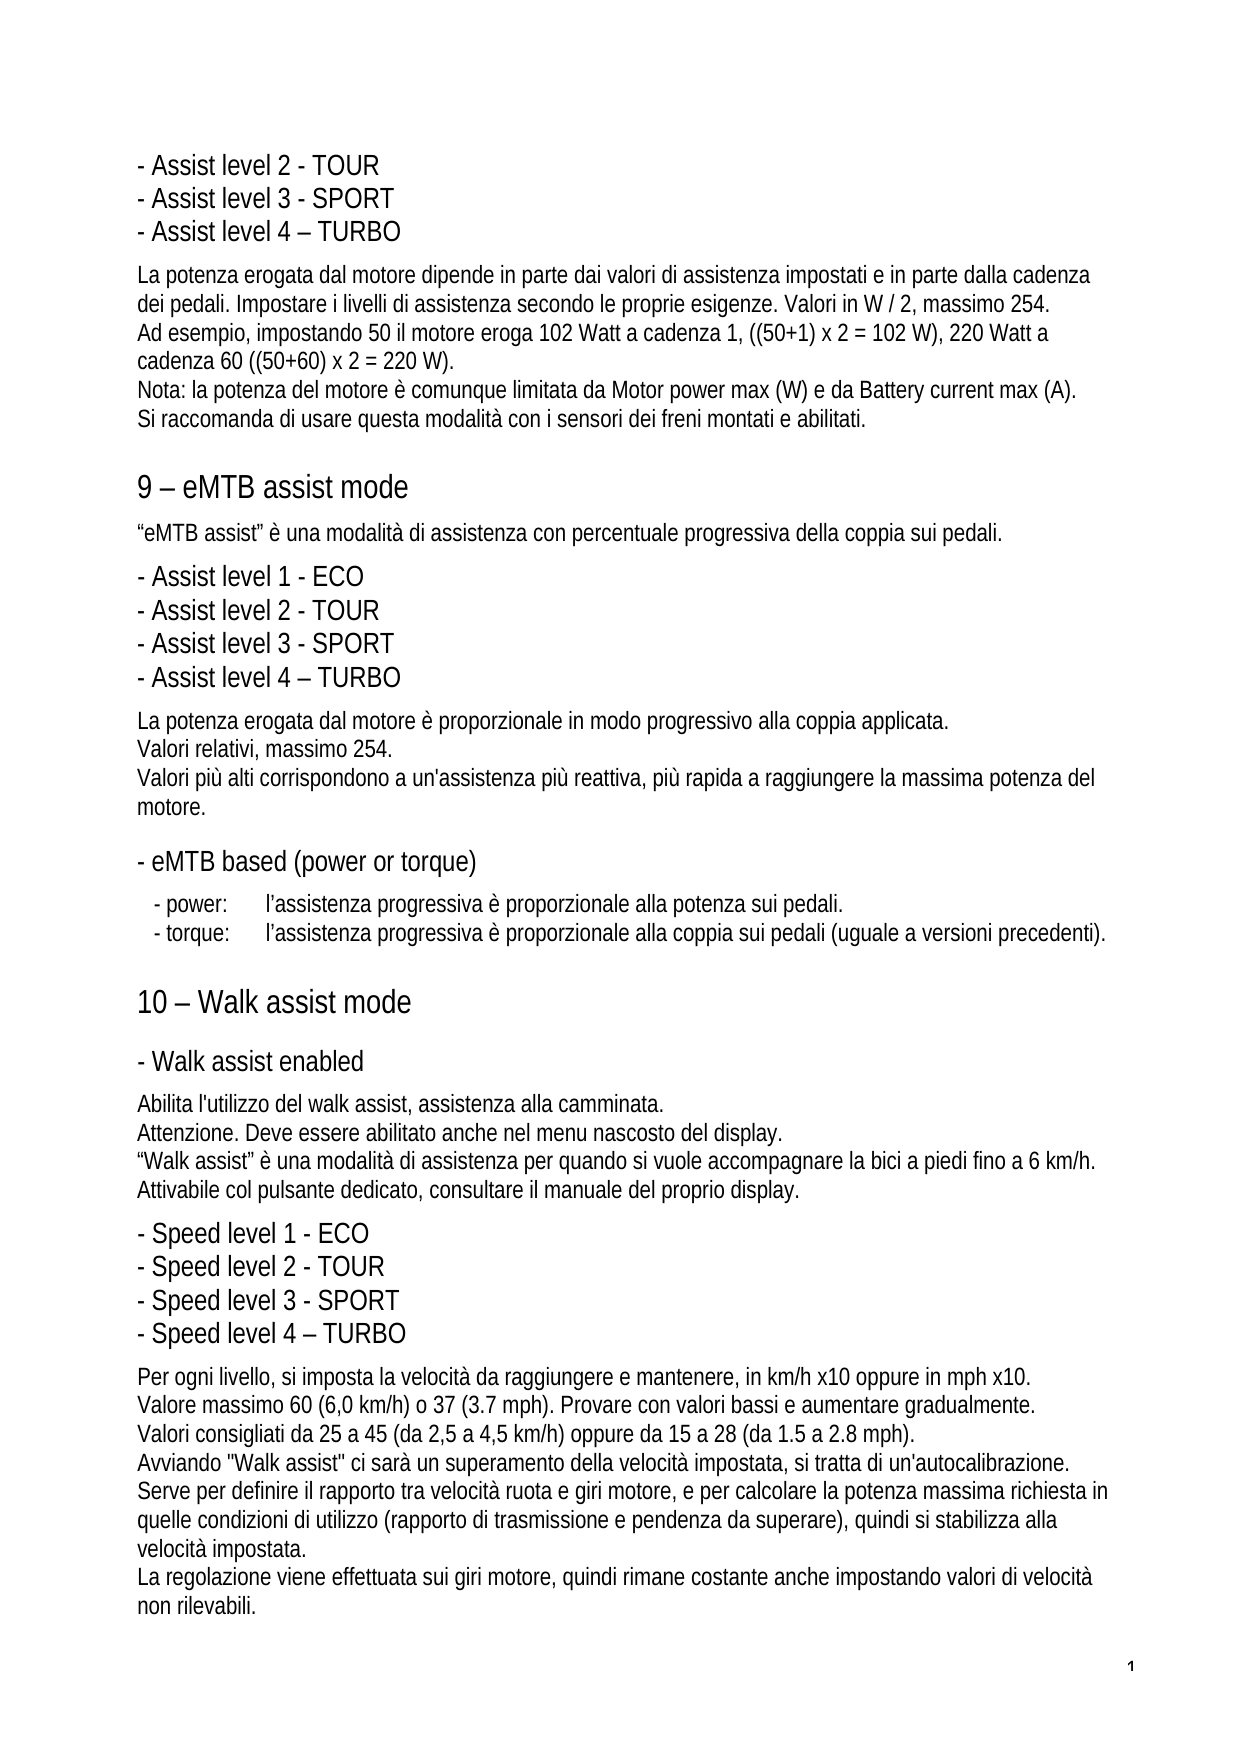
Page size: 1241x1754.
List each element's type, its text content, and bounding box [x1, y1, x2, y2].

text Serve per definire il rapporto tra velocità ruota e giri motore, e per calcolare la potenza massima richiesta in quelle condizioni di utilizzo (rapporto di trasmissione e pendenza da superare), quindi si stabilizza alla velocità impostata. [137, 1476, 1122, 1562]
text - torque: l’assistenza progressiva è proporzionale alla coppia sui pedali (uguale a versioni precedenti). [153, 918, 1122, 947]
text - Assist level 4 – TURBO [137, 214, 1122, 248]
text - Assist level 2 - TOUR [137, 148, 1122, 181]
text Avviando "Walk assist" ci sarà un superamento della velocità impostata, si tratta di un'autocalibrazione. [137, 1448, 1122, 1476]
text Valore massimo 60 (6,0 km/h) o 37 (3.7 mph). Provare con valori bassi e aumentare gradualmente. [137, 1390, 1122, 1419]
text “eMTB assist” è una modalità di assistenza con percentuale progressiva della coppia sui pedali. [137, 518, 1122, 547]
text Attivabile col pulsante dedicato, consultare il manuale del proprio display. [137, 1175, 1122, 1204]
text Abilita l'utilizzo del walk assist, assistenza alla camminata. [137, 1089, 1122, 1118]
text La potenza erogata dal motore è proporzionale in modo progressivo alla coppia applicata. [137, 706, 1122, 734]
text - Assist level 3 - SPORT [137, 626, 1122, 660]
text Si raccomanda di usare questa modalità con i sensori dei freni montati e abilitati. [137, 404, 1122, 432]
text Valori più alti corrispondono a un'assistenza più reattiva, più rapida a raggiungere la massima potenza del motore. [137, 763, 1122, 820]
text - eMTB based (power or torque) [137, 844, 1122, 877]
text - Speed level 1 - ECO [137, 1216, 1122, 1249]
text Per ogni livello, si imposta la velocità da raggiungere e mantenere, in km/h x10 oppure in mph x10. [137, 1362, 1122, 1390]
text La potenza erogata dal motore dipende in parte dai valori di assistenza impostati e in parte dalla cadenza dei pedali. Impostare i livelli di assistenza secondo le proprie esigenze. Valori in W / 2, massimo 254. [137, 260, 1122, 318]
text Ad esempio, impostando 50 il motore eroga 102 Watt a cadenza 1, ((50+1) x 2 = 102 W), 220 Watt a cadenza 60 ((50+60) x 2 = 220 W). [137, 318, 1122, 375]
text 10 – Walk assist mode [137, 982, 1122, 1020]
text Valori consigliati da 25 a 45 (da 2,5 a 4,5 km/h) oppure da 15 a 28 (da 1.5 a 2.8 mph). [137, 1419, 1122, 1448]
text - power: l’assistenza progressiva è proporzionale alla potenza sui pedali. [153, 889, 1122, 918]
text - Speed level 4 – TURBO [137, 1316, 1122, 1350]
text Valori relativi, massimo 254. [137, 734, 1122, 763]
text “Walk assist” è una modalità di assistenza per quando si vuole accompagnare la bici a piedi fino a 6 km/h. [137, 1146, 1122, 1175]
text - Assist level 1 - ECO [137, 559, 1122, 593]
text - Assist level 2 - TOUR [137, 593, 1122, 626]
text - Walk assist enabled [137, 1044, 1122, 1077]
text 9 – eMTB assist mode [137, 468, 1122, 506]
text Nota: la potenza del motore è comunque limitata da Motor power max (W) e da Battery current max (A). [137, 375, 1122, 404]
text - Speed level 2 - TOUR [137, 1249, 1122, 1283]
text - Speed level 3 - SPORT [137, 1283, 1122, 1316]
text - Assist level 4 – TURBO [137, 660, 1122, 693]
text Attenzione. Deve essere abilitato anche nel menu nascosto del display. [137, 1118, 1122, 1146]
text - Assist level 3 - SPORT [137, 181, 1122, 214]
text La regolazione viene effettuata sui giri motore, quindi rimane costante anche impostando valori di velocità non rilevabili. [137, 1562, 1122, 1619]
